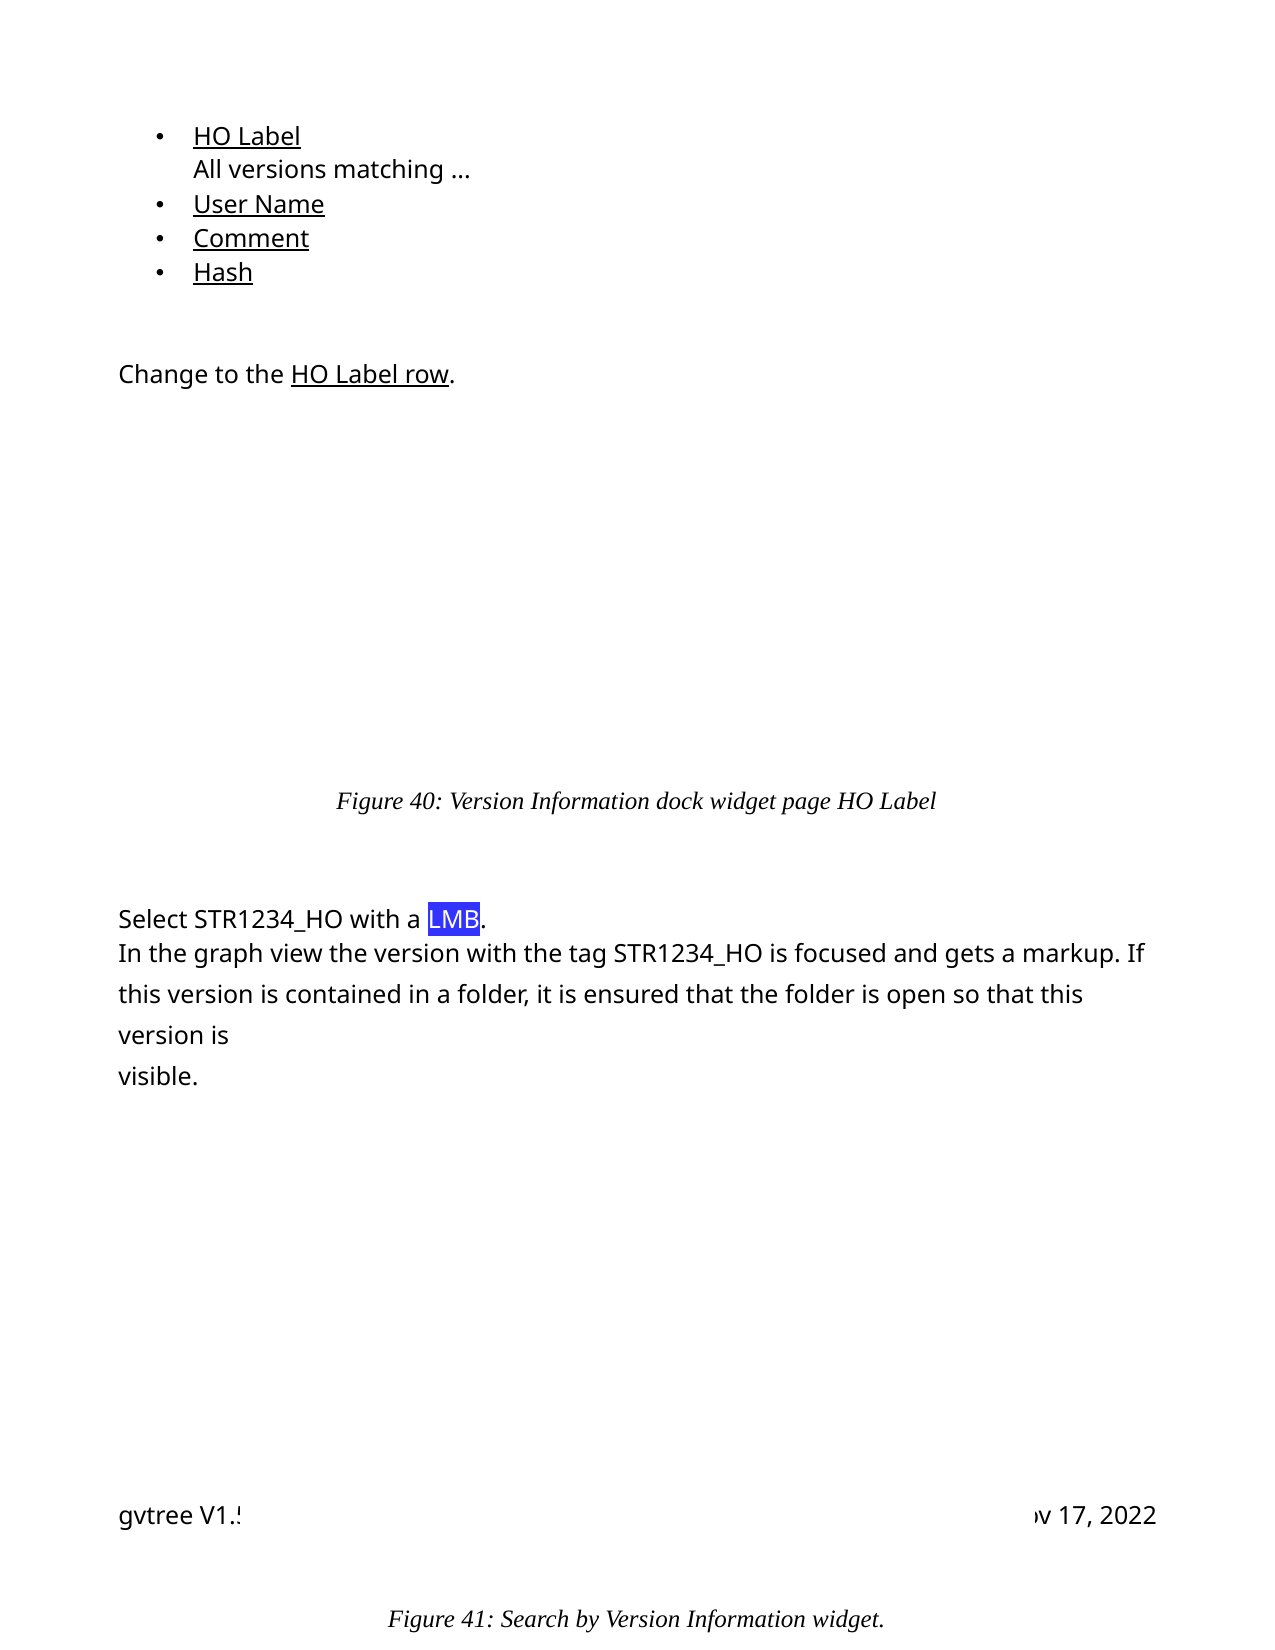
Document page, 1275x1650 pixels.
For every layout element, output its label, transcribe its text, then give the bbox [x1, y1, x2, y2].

text Figure 40: Version Information dock widget page HO Label [297, 437, 978, 815]
text Figure 41: Search by Version Information widget. [240, 1055, 1035, 1632]
list User Name [156, 186, 1157, 220]
text Select STR1234_HO with a LMB. [118, 902, 1157, 936]
text Change to the HO Label row. [118, 357, 1157, 391]
list HO Label All versions matching ... [156, 118, 1157, 186]
list Hash [156, 254, 1157, 288]
text In the graph view the version with the tag STR1234_HO is focused and gets a markup. If this version is contained in a folder, it is ensured that the folder is open so that this version is visible. [118, 936, 1157, 1092]
list Comment [156, 220, 1157, 254]
